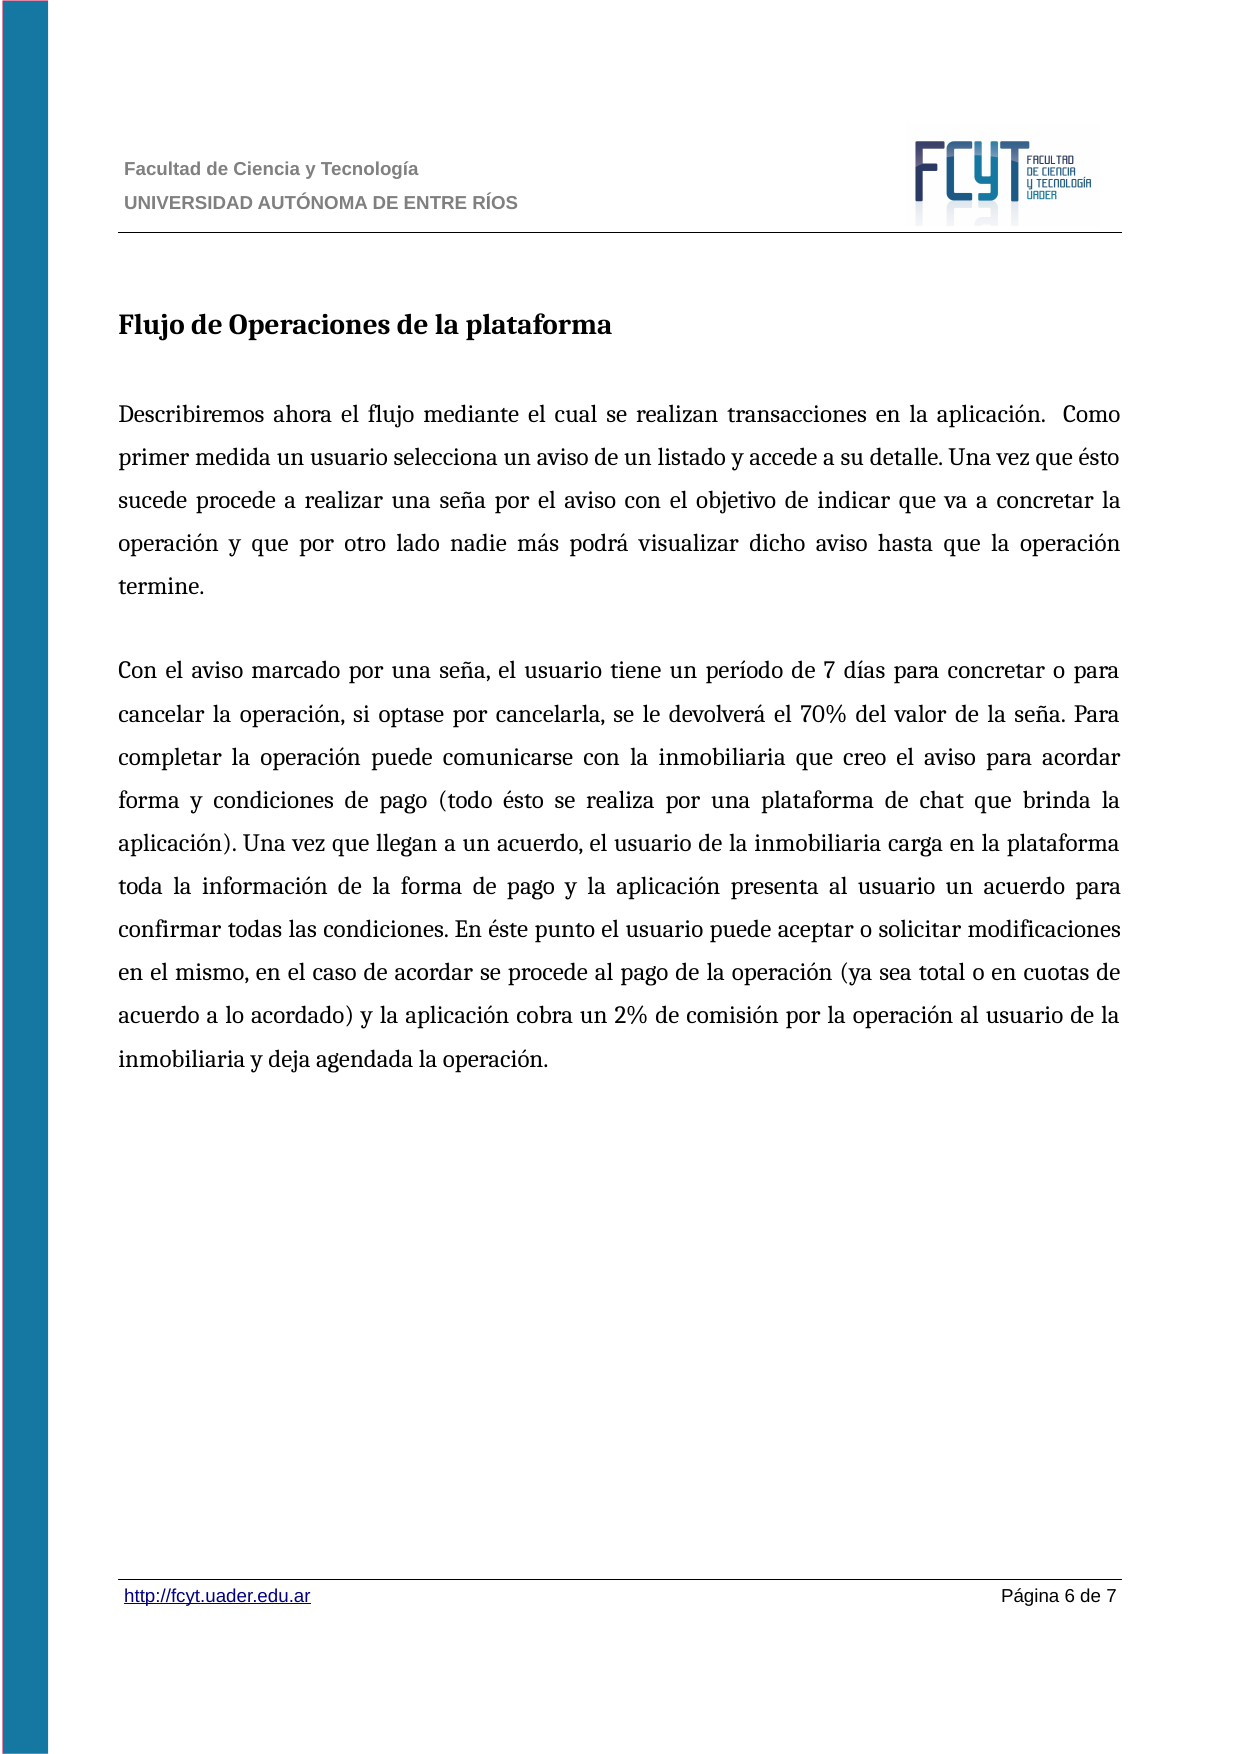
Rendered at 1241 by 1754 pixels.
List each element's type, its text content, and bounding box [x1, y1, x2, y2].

text Describiremos ahora el flujo mediante el cual se realizan transacciones en la aplicación. Como primer medida un usuario selecciona un aviso de un listado y accede a su detalle. Una vez que ésto sucede procede a realizar una seña por el aviso con el objetivo de indicar que va a concretar la operación y que por otro lado nadie más podrá visualizar dicho aviso hasta que la operación termine. [118, 399, 1122, 601]
picture [2, 0, 49, 1754]
text Con el aviso marcado por una seña, el usuario tiene un período de 7 días para concretar o para cancelar la operación, si optase por cancelarla, se le devolverá el 70% del valor de la seña. Para completar la operación puede comunicarse con la inmobiliaria que creo el aviso para acordar forma y condiciones de pago (todo ésto se realiza por una plataforma de chat que brinda la aplicación). Una vez que llegan a un acuerdo, el usuario de la inmobiliaria carga en la plataforma toda la información de la forma de pago y la aplicación presenta al usuario un acuerdo para confirmar todas las condiciones. En éste punto el usuario puede aceptar o solicitar modificaciones en el mismo, en el caso de acordar se procede al pago de la operación (ya sea total o en cuotas de acuerdo a lo acordado) y la aplicación cobra un 2% de comisión por la operación al usuario de la inmobiliaria y deja agendada la operación. [118, 656, 1122, 1073]
subtitle Flujo de Operaciones de la plataforma [118, 308, 1122, 341]
picture [906, 123, 1100, 226]
